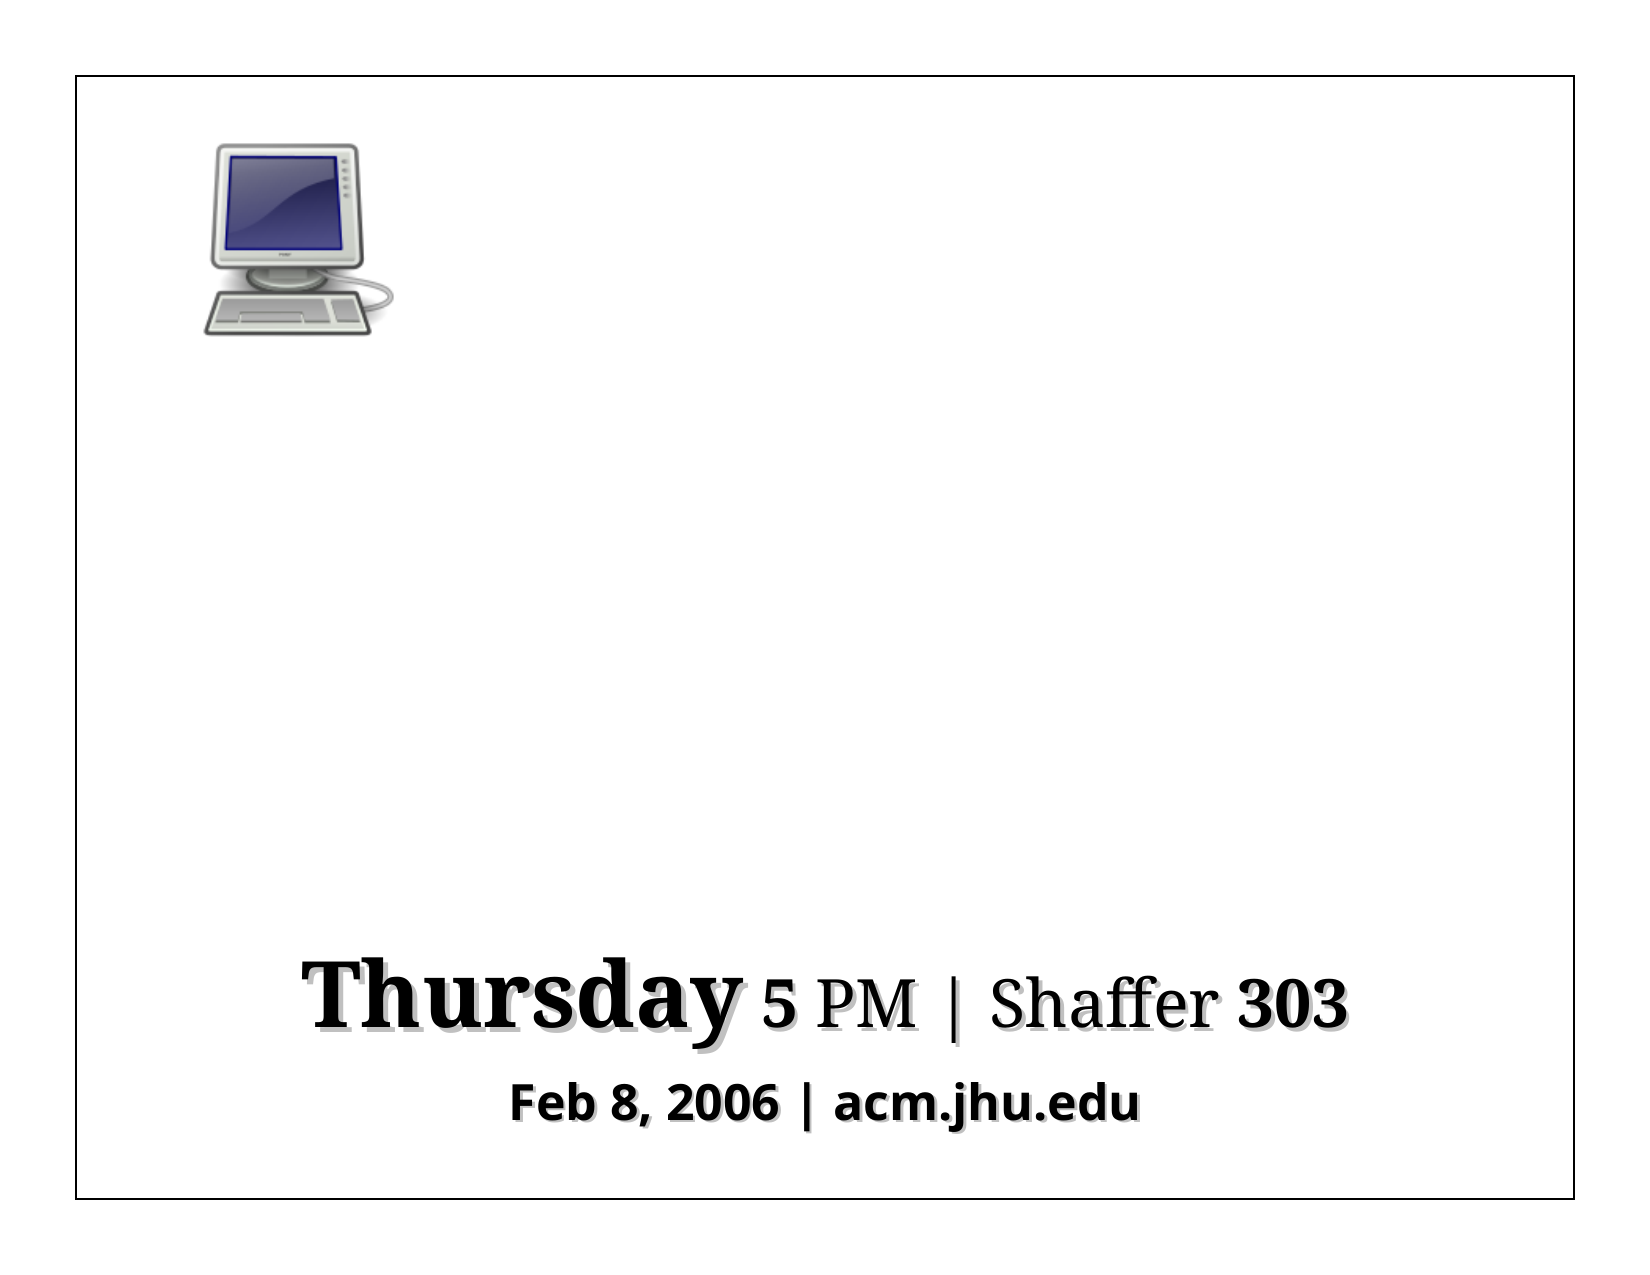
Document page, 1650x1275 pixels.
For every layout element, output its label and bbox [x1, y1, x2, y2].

picture [196, 140, 397, 340]
